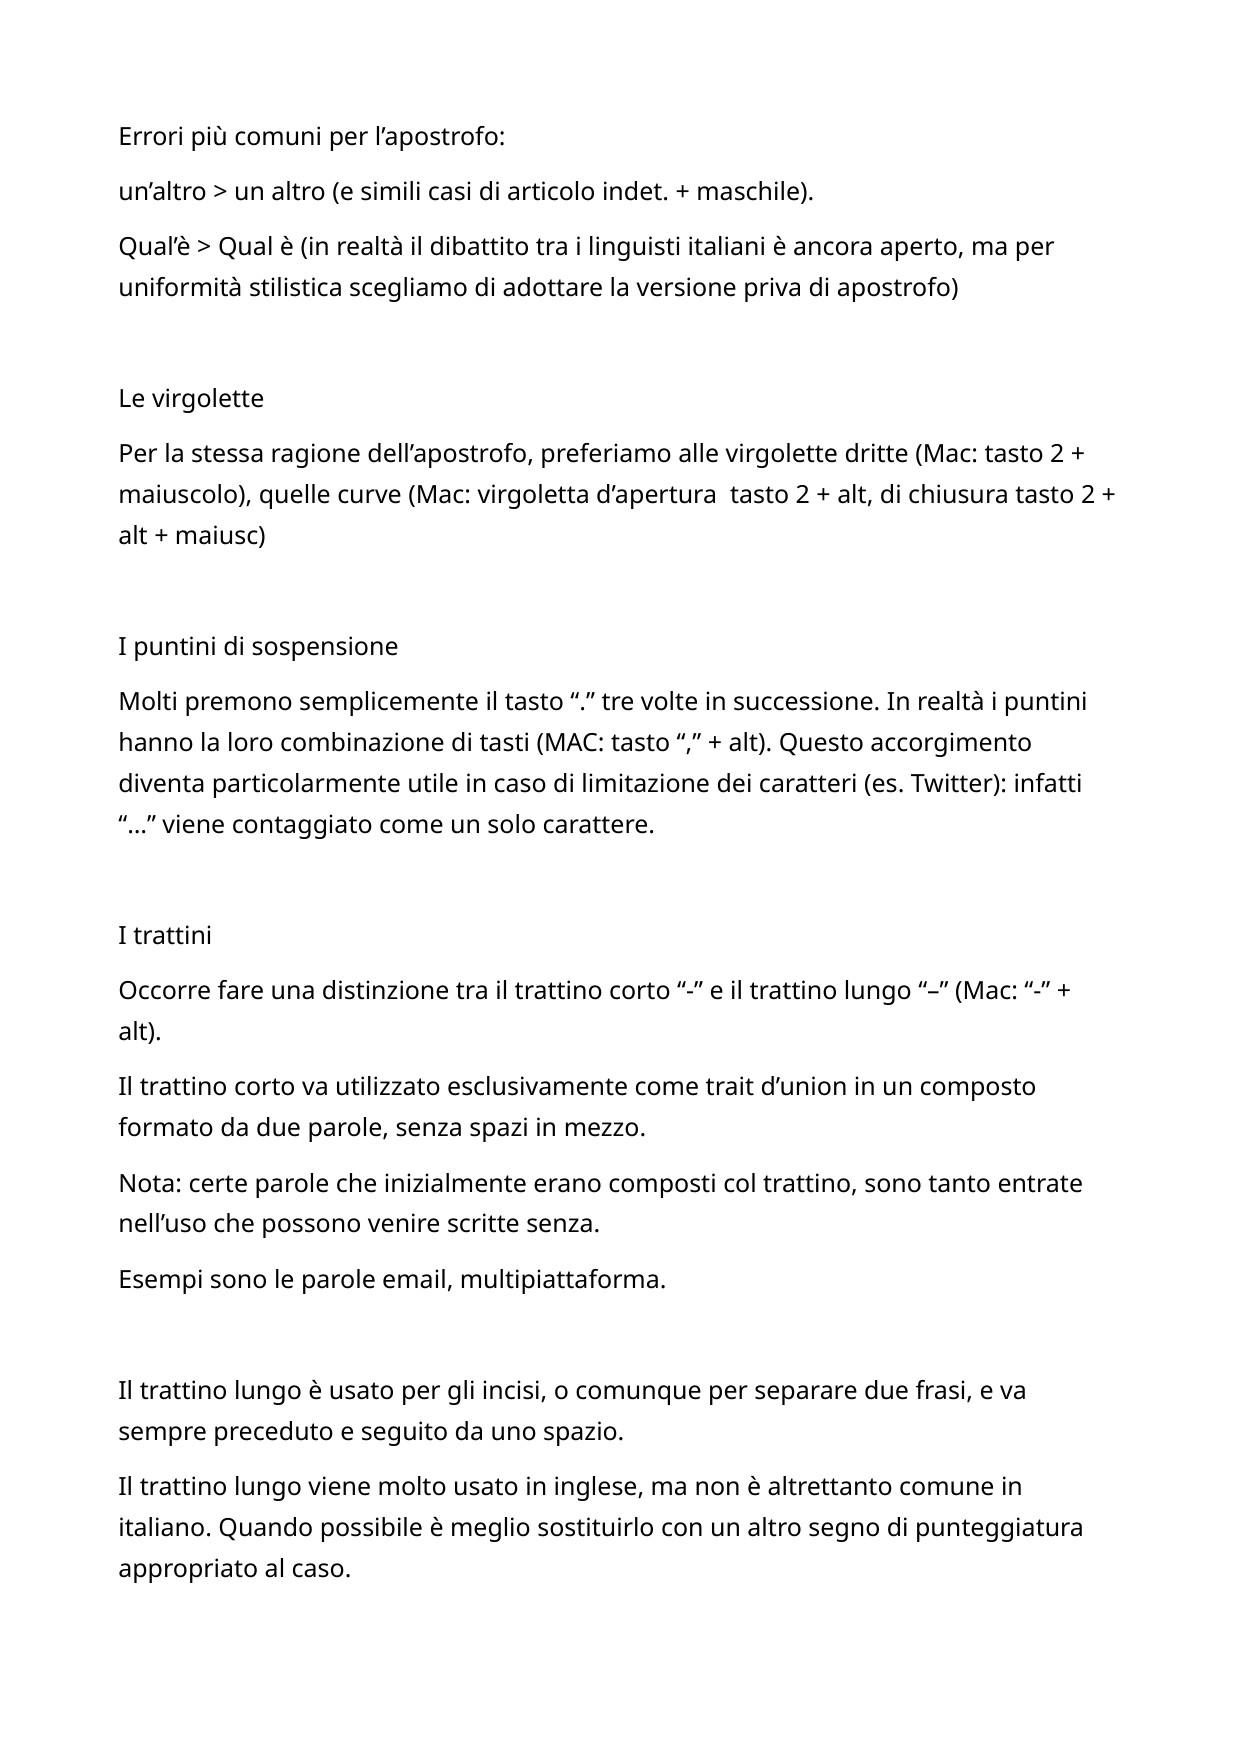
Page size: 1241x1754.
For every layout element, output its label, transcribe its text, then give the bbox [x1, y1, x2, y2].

text Errori più comuni per l’apostrofo: [118, 118, 1122, 152]
text Le virgolette [118, 381, 1122, 415]
text un’altro > un altro (e simili casi di articolo indet. + maschile). [118, 173, 1122, 208]
text Il trattino corto va utilizzato esclusivamente come trait d’union in un composto formato da due parole, senza spazi in mezzo. [118, 1069, 1122, 1144]
text Nota: certe parole che inizialmente erano composti col trattino, sono tanto entrate nell’uso che possono venire scritte senza. [118, 1165, 1122, 1240]
text I trattini [118, 917, 1122, 951]
text Per la stessa ragione dell’apostrofo, preferiamo alle virgolette dritte (Mac: tasto 2 + maiuscolo), quelle curve (Mac: virgoletta d’apertura tasto 2 + alt, di chiusura tasto 2 + alt + maiusc) [118, 436, 1122, 552]
text Molti premono semplicemente il tasto “.” tre volte in successione. In realtà i puntini hanno la loro combinazione di tasti (MAC: tasto “,” + alt). Questo accorgimento diventa particolarmente utile in caso di limitazione dei caratteri (es. Twitter): infatti “…” viene contaggiato come un solo carattere. [118, 684, 1122, 841]
text I puntini di sospensione [118, 628, 1122, 663]
text Il trattino lungo viene molto usato in inglese, ma non è altrettanto comune in italiano. Quando possibile è meglio sostituirlo con un altro segno di punteggiatura appropriato al caso. [118, 1468, 1122, 1584]
text Qual’è > Qual è (in realtà il dibattito tra i linguisti italiani è ancora aperto, ma per uniformità stilistica scegliamo di adottare la versione priva di apostrofo) [118, 229, 1122, 304]
text Occorre fare una distinzione tra il trattino corto “-” e il trattino lungo “–” (Mac: “-” + alt). [118, 973, 1122, 1048]
text Il trattino lungo è usato per gli incisi, o comunque per separare due frasi, e va sempre preceduto e seguito da uno spazio. [118, 1372, 1122, 1447]
text Esempi sono le parole email, multipiattaforma. [118, 1261, 1122, 1296]
